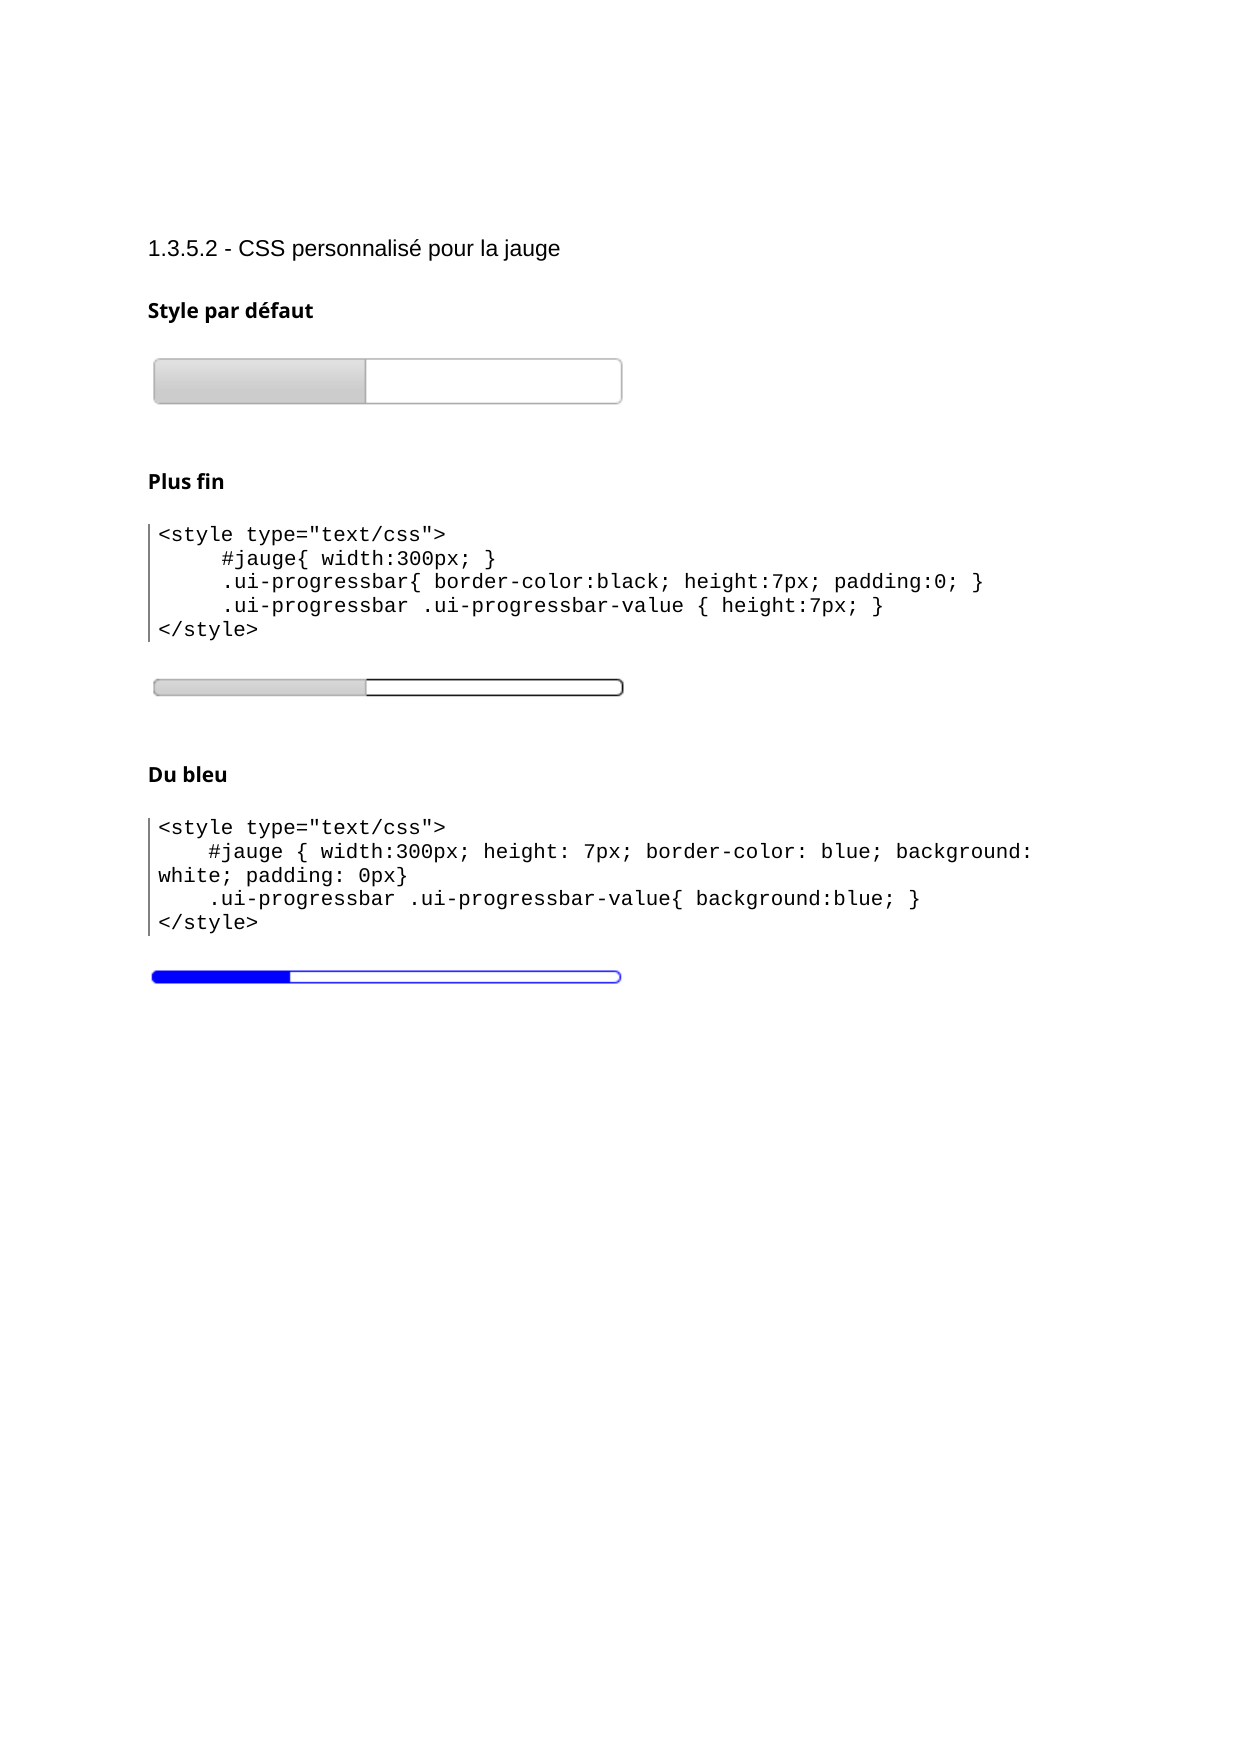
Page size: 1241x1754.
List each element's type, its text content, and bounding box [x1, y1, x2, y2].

text .ui-progressbar .ui-progressbar-value{ background:blue; } [150, 888, 1092, 912]
text Du bleu [148, 761, 1092, 789]
text .ui-progressbar{ border-color:black; height:7px; padding:0; } [150, 571, 1092, 595]
text Style par défaut [148, 296, 1092, 324]
text Plus fin [148, 467, 1092, 496]
text <style type="text/css"> [150, 524, 1092, 548]
text </style> [150, 619, 1092, 642]
text <style type="text/css"> [148, 817, 1092, 841]
subtitle - CSS personnalisé pour la jauge [148, 235, 1092, 261]
text #jauge{ width:300px; } [150, 548, 1092, 571]
text </style> [150, 912, 1092, 936]
text #jauge { width:300px; height: 7px; border-color: blue; background: white; padding: 0px} [150, 841, 1092, 888]
text .ui-progressbar .ui-progressbar-value { height:7px; } [150, 595, 1092, 619]
